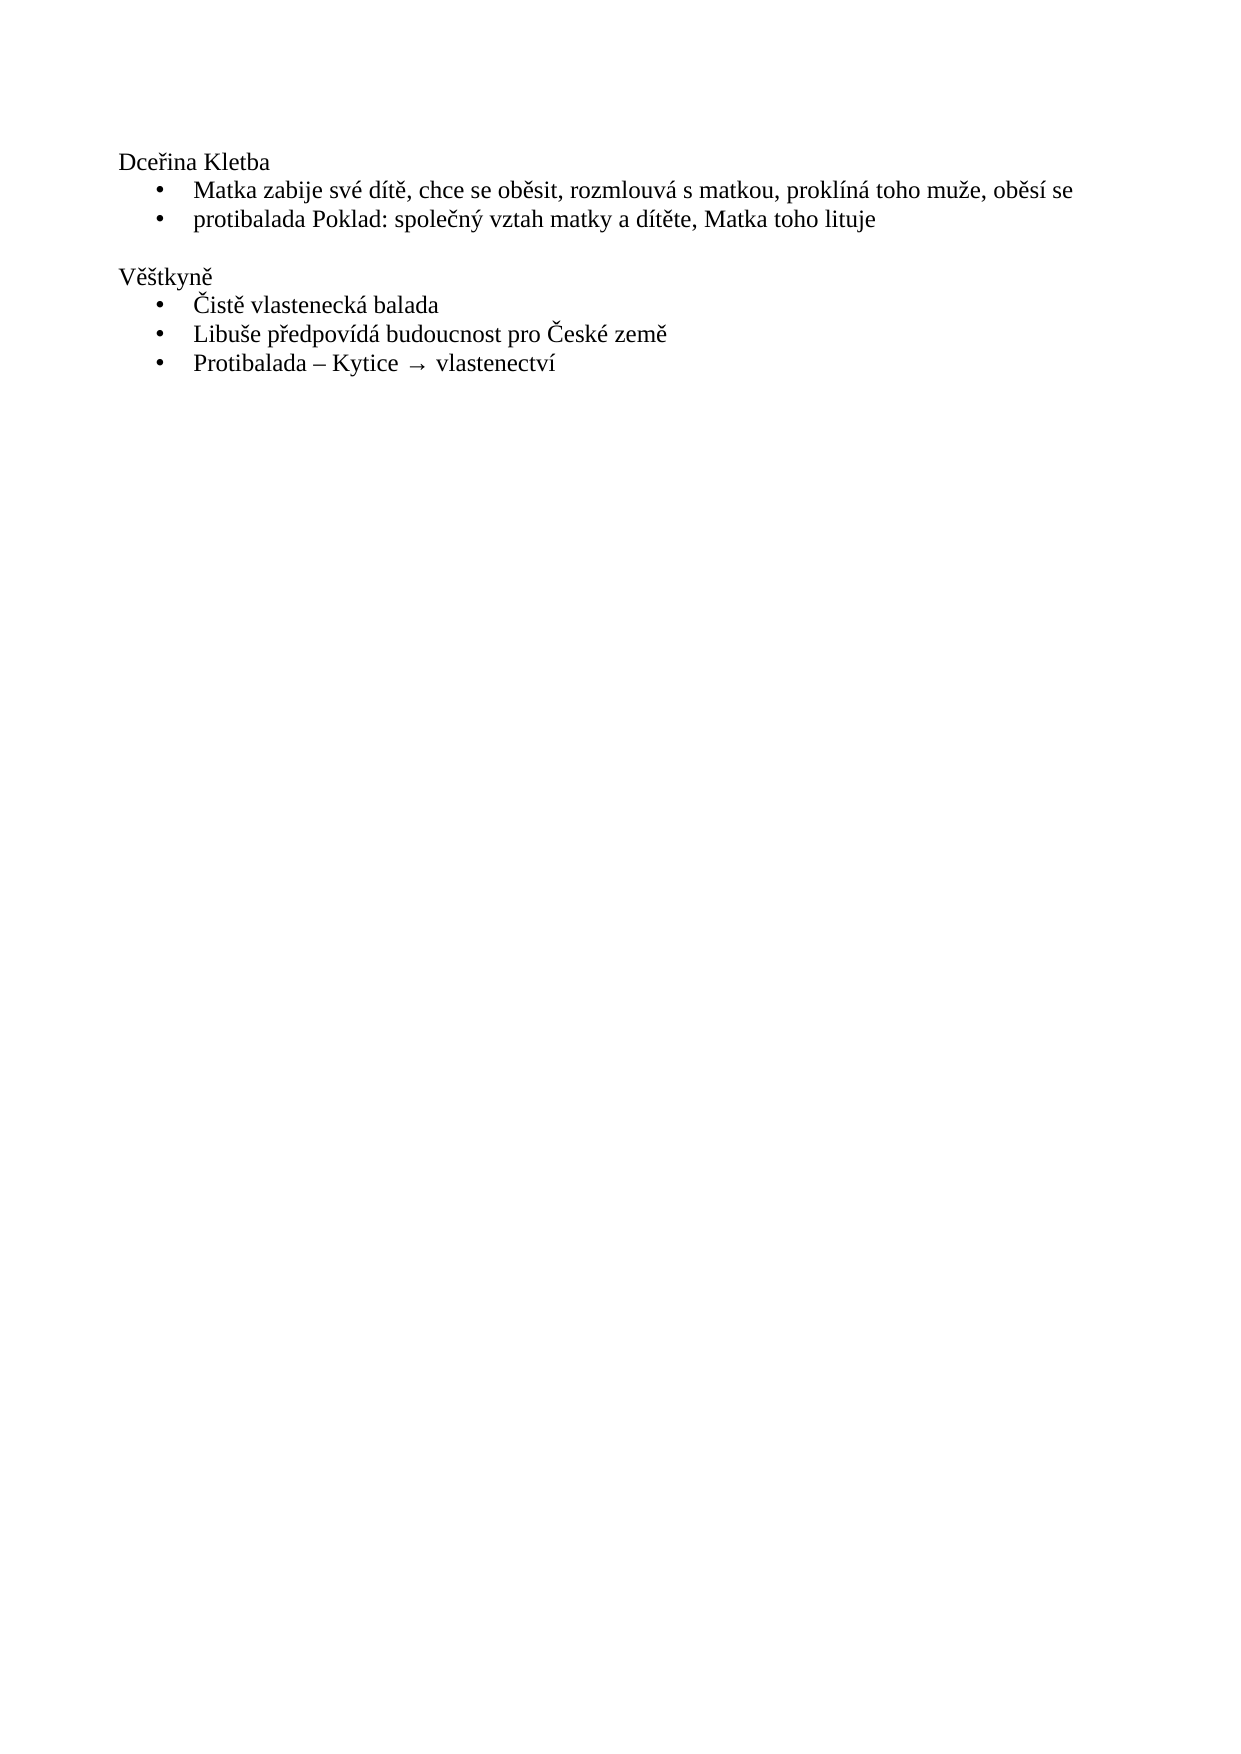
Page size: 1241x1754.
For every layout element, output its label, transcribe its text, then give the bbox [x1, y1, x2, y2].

list Libuše předpovídá budoucnost pro České země [156, 319, 1122, 348]
text Dceřina Kletba [118, 147, 1122, 176]
list Matka zabije své dítě, chce se oběsit, rozmlouvá s matkou, proklíná toho muže, oběsí se [156, 176, 1122, 204]
list protibalada Poklad: společný vztah matky a dítěte, Matka toho lituje [156, 204, 1122, 233]
list Protibalada – Kytice → vlastenectví [156, 348, 1122, 377]
text Věštkyně [118, 262, 1122, 291]
list Čistě vlastenecká balada [156, 291, 1122, 319]
